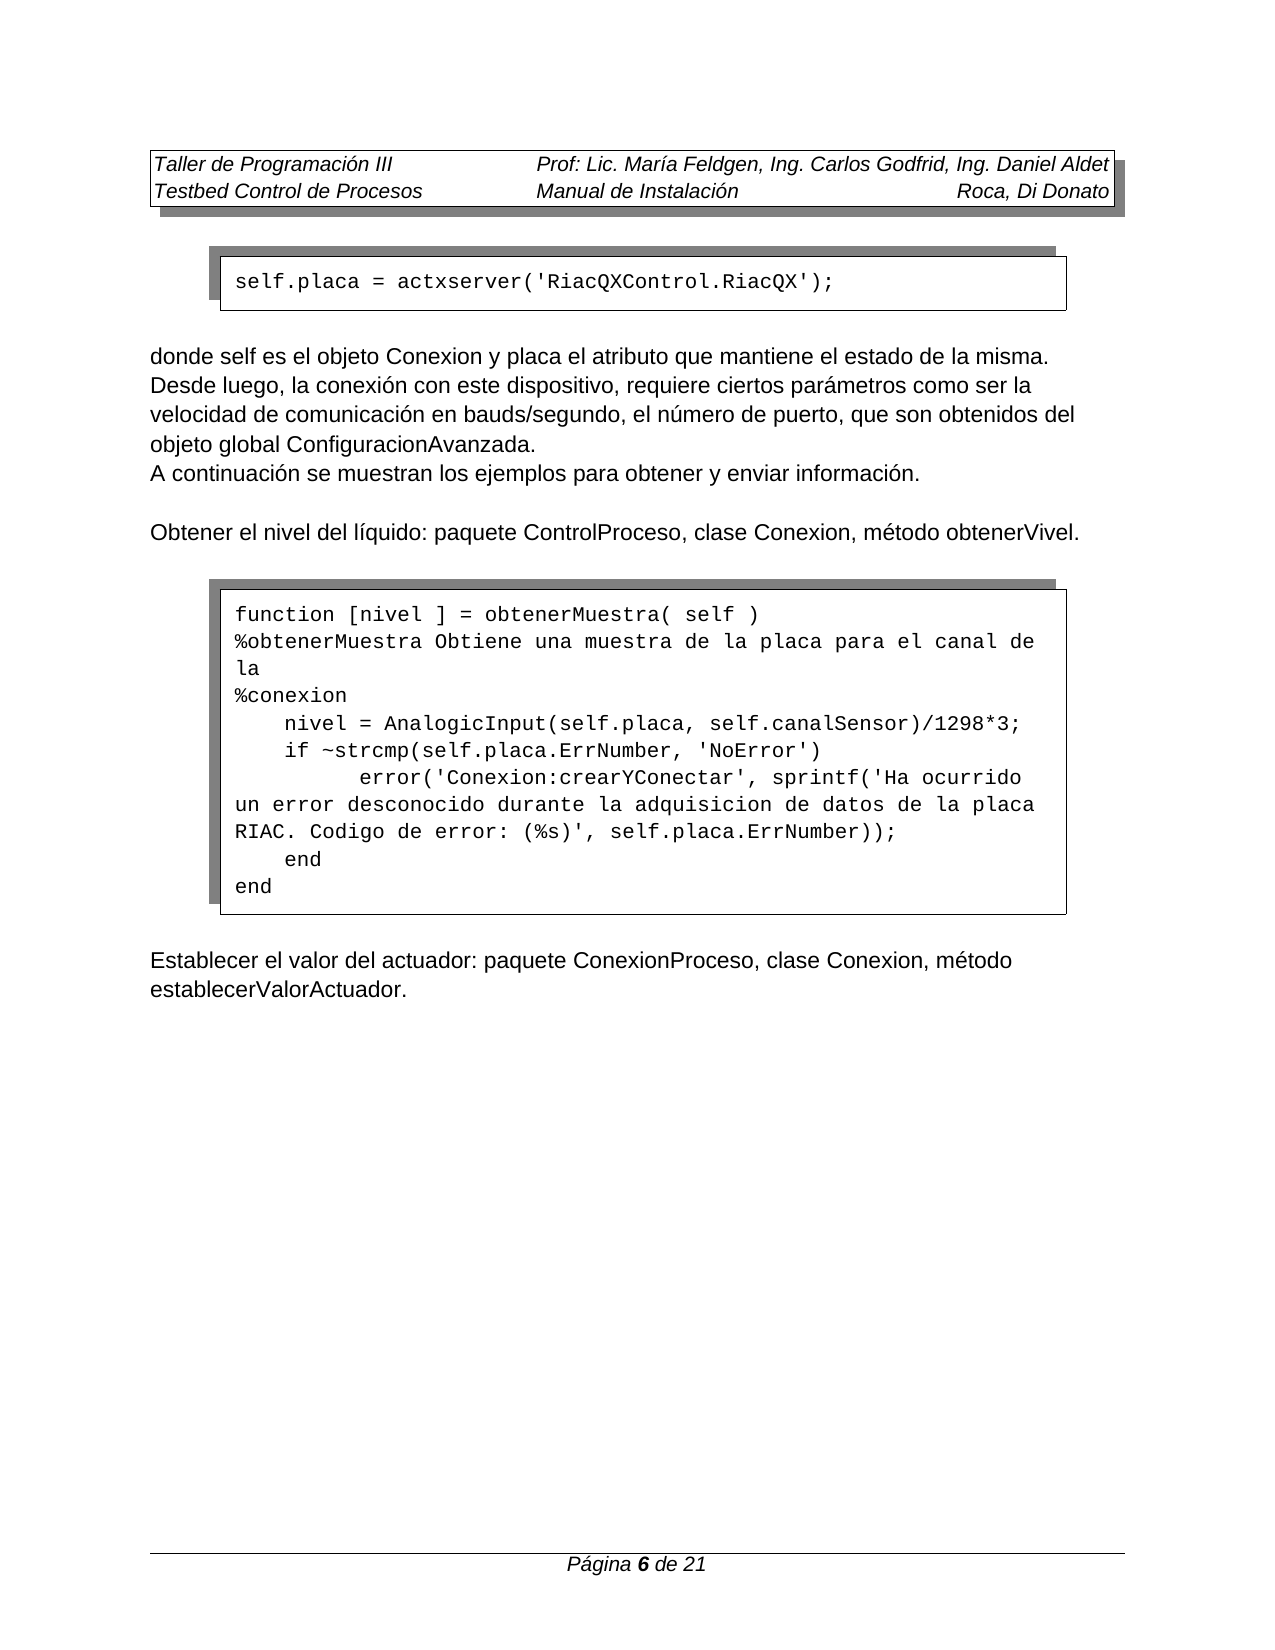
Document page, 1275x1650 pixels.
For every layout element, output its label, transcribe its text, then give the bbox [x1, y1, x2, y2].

text Obtener el nivel del líquido: paquete ControlProceso, clase Conexion, método obtenerVivel. [150, 520, 1125, 545]
text function [nivel ] = obtenerMuestra( self ) [221, 590, 1066, 616]
text Establecer el valor del actuador: paquete ConexionProceso, clase Conexion, método establecerValorActuador. [150, 947, 1125, 1002]
text end [221, 861, 1066, 914]
text %obtenerMuestra Obtiene una muestra de la placa para el canal de la [221, 616, 1066, 671]
text %conexion [221, 671, 1066, 698]
text error('Conexion:crearYConectar', sprintf('Ha ocurrido un error desconocido durante la adquisicion de datos de la placa RIAC. Codigo de error: (%s)', self.placa.ErrNumber)); [221, 752, 1066, 834]
text self.placa = actxserver('RiacQXControl.RiacQX'); [221, 257, 1066, 310]
text if ~strcmp(self.placa.ErrNumber, 'NoError') [221, 725, 1066, 752]
text Desde luego, la conexión con este dispositivo, requiere ciertos parámetros como ser la velocidad de comunicación en bauds/segundo, el número de puerto, que son obtenidos del objeto global ConfiguracionAvanzada. [150, 373, 1125, 457]
text A continuación se muestran los ejemplos para obtener y enviar información. [150, 461, 1125, 487]
text nivel = AnalogicInput(self.placa, self.canalSensor)/1298*3; [221, 698, 1066, 725]
text donde self es el objeto Conexion y placa el atributo que mantiene el estado de la misma. [150, 343, 1125, 369]
text end [221, 834, 1066, 861]
